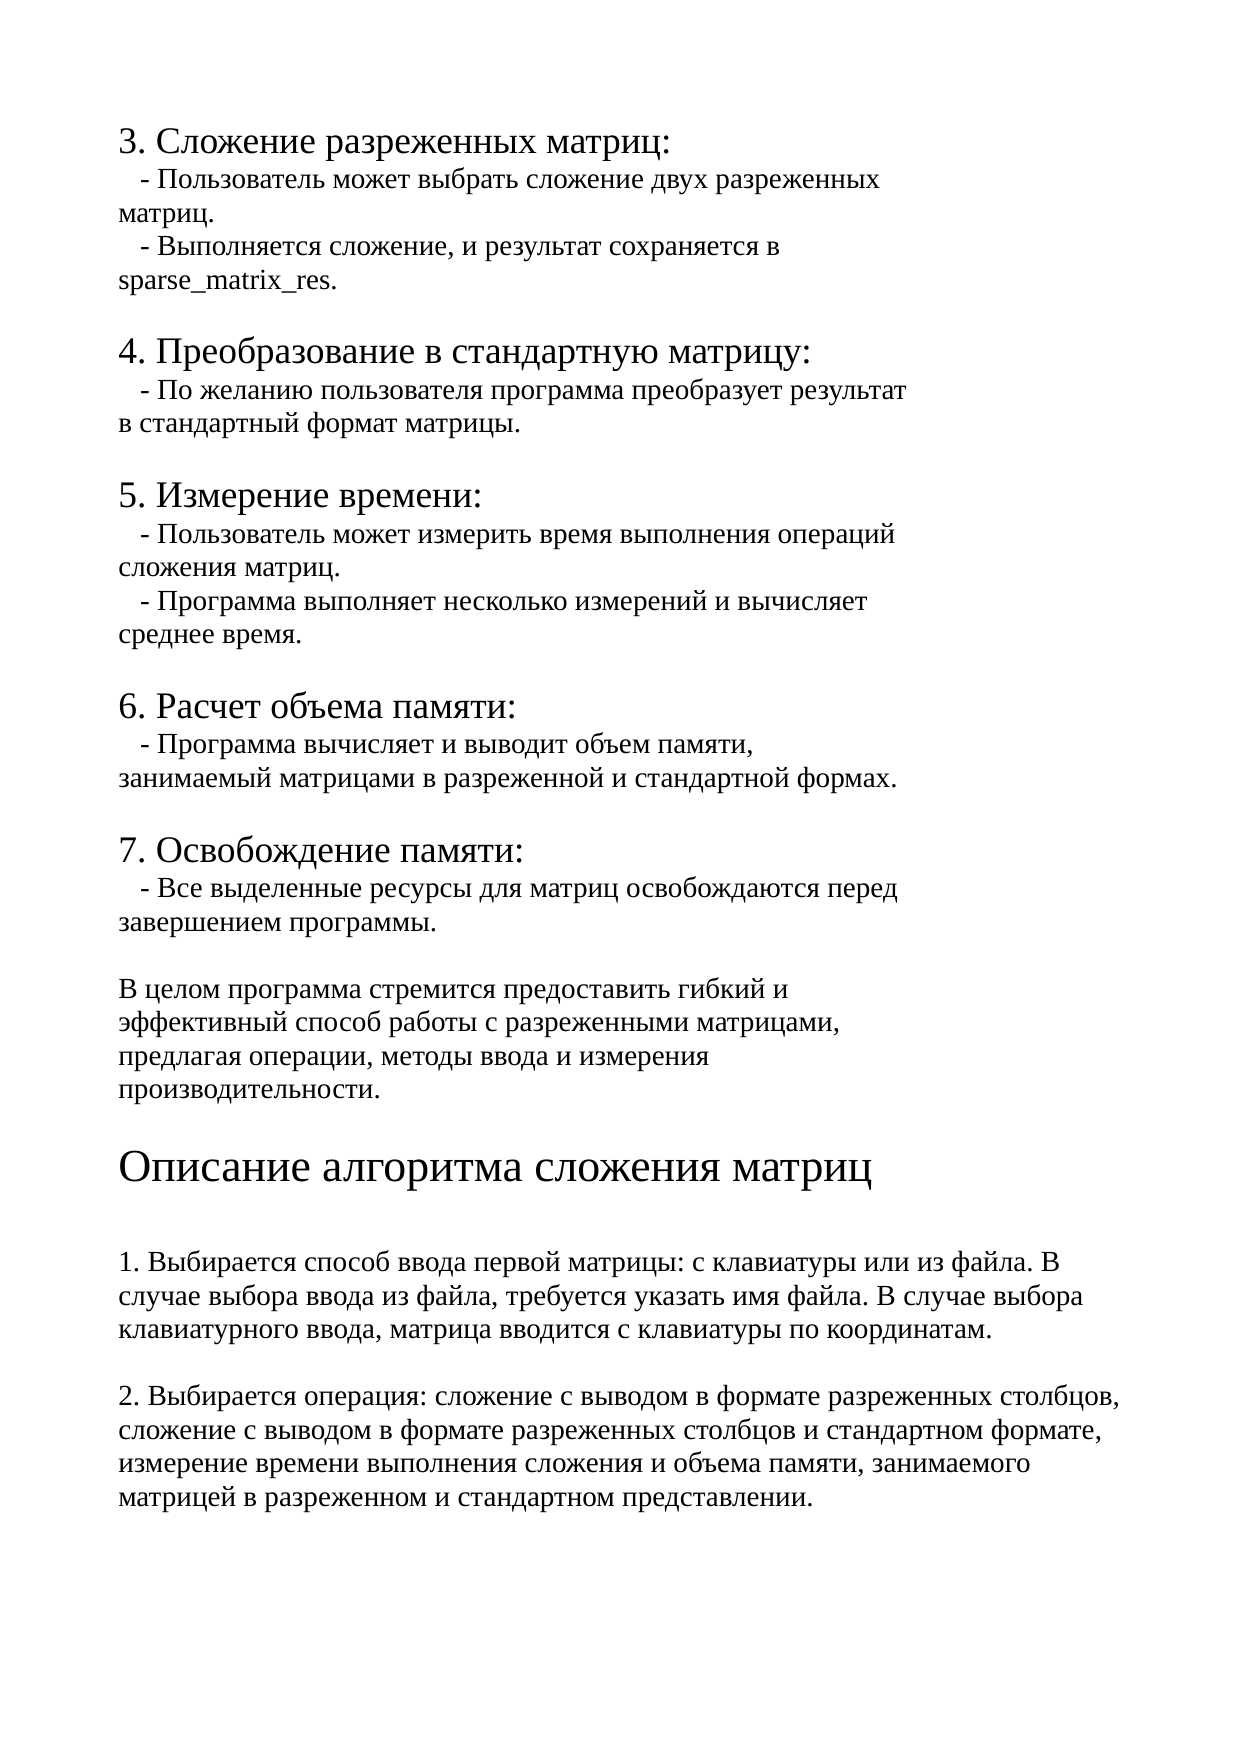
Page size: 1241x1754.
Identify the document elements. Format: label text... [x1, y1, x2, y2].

text 1. Выбирается способ ввода первой матрицы: с клавиатуры или из файла. В случае выбора ввода из файла, требуется указать имя файла. В случае выбора клавиатурного ввода, матрица вводится с клавиатуры по координатам. [118, 1244, 1122, 1345]
title 5. Измерение времени: [118, 473, 911, 516]
text 2. Выбирается операция: сложение с выводом в формате разреженных столбцов, сложение с выводом в формате разреженных столбцов и стандартном формате, измерение времени выполнения сложения и объема памяти, занимаемого матрицей в разреженном и стандартном представлении. [118, 1378, 1122, 1512]
title - Программа вычисляет и выводит объем памяти, занимаемый матрицами в разреженной и стандартной формах. [118, 727, 911, 794]
title - Пользователь может выбрать сложение двух разреженных матриц. [118, 161, 911, 228]
title - По желанию пользователя программа преобразует результат в стандартный формат матрицы. [118, 372, 911, 439]
title - Пользователь может измерить время выполнения операций сложения матриц. [118, 516, 911, 583]
title 3. Сложение разреженных матриц: [118, 118, 911, 161]
title - Выполняется сложение, и результат сохраняется в sparse_matrix_res. [118, 228, 911, 295]
title 6. Расчет объема памяти: [118, 683, 911, 727]
title - Все выделенные ресурсы для матриц освобождаются перед завершением программы. [118, 870, 911, 937]
title - Программа выполняет несколько измерений и вычисляет среднее время. [118, 583, 911, 650]
title 4. Преобразование в стандартную матрицу: [118, 329, 911, 372]
text Описание алгоритма сложения матриц [118, 1139, 1122, 1191]
title 7. Освобождение памяти: [118, 827, 911, 870]
title В целом программа стремится предоставить гибкий и эффективный способ работы с разреженными матрицами, предлагая операции, методы ввода и измерения производительности. [118, 971, 911, 1105]
